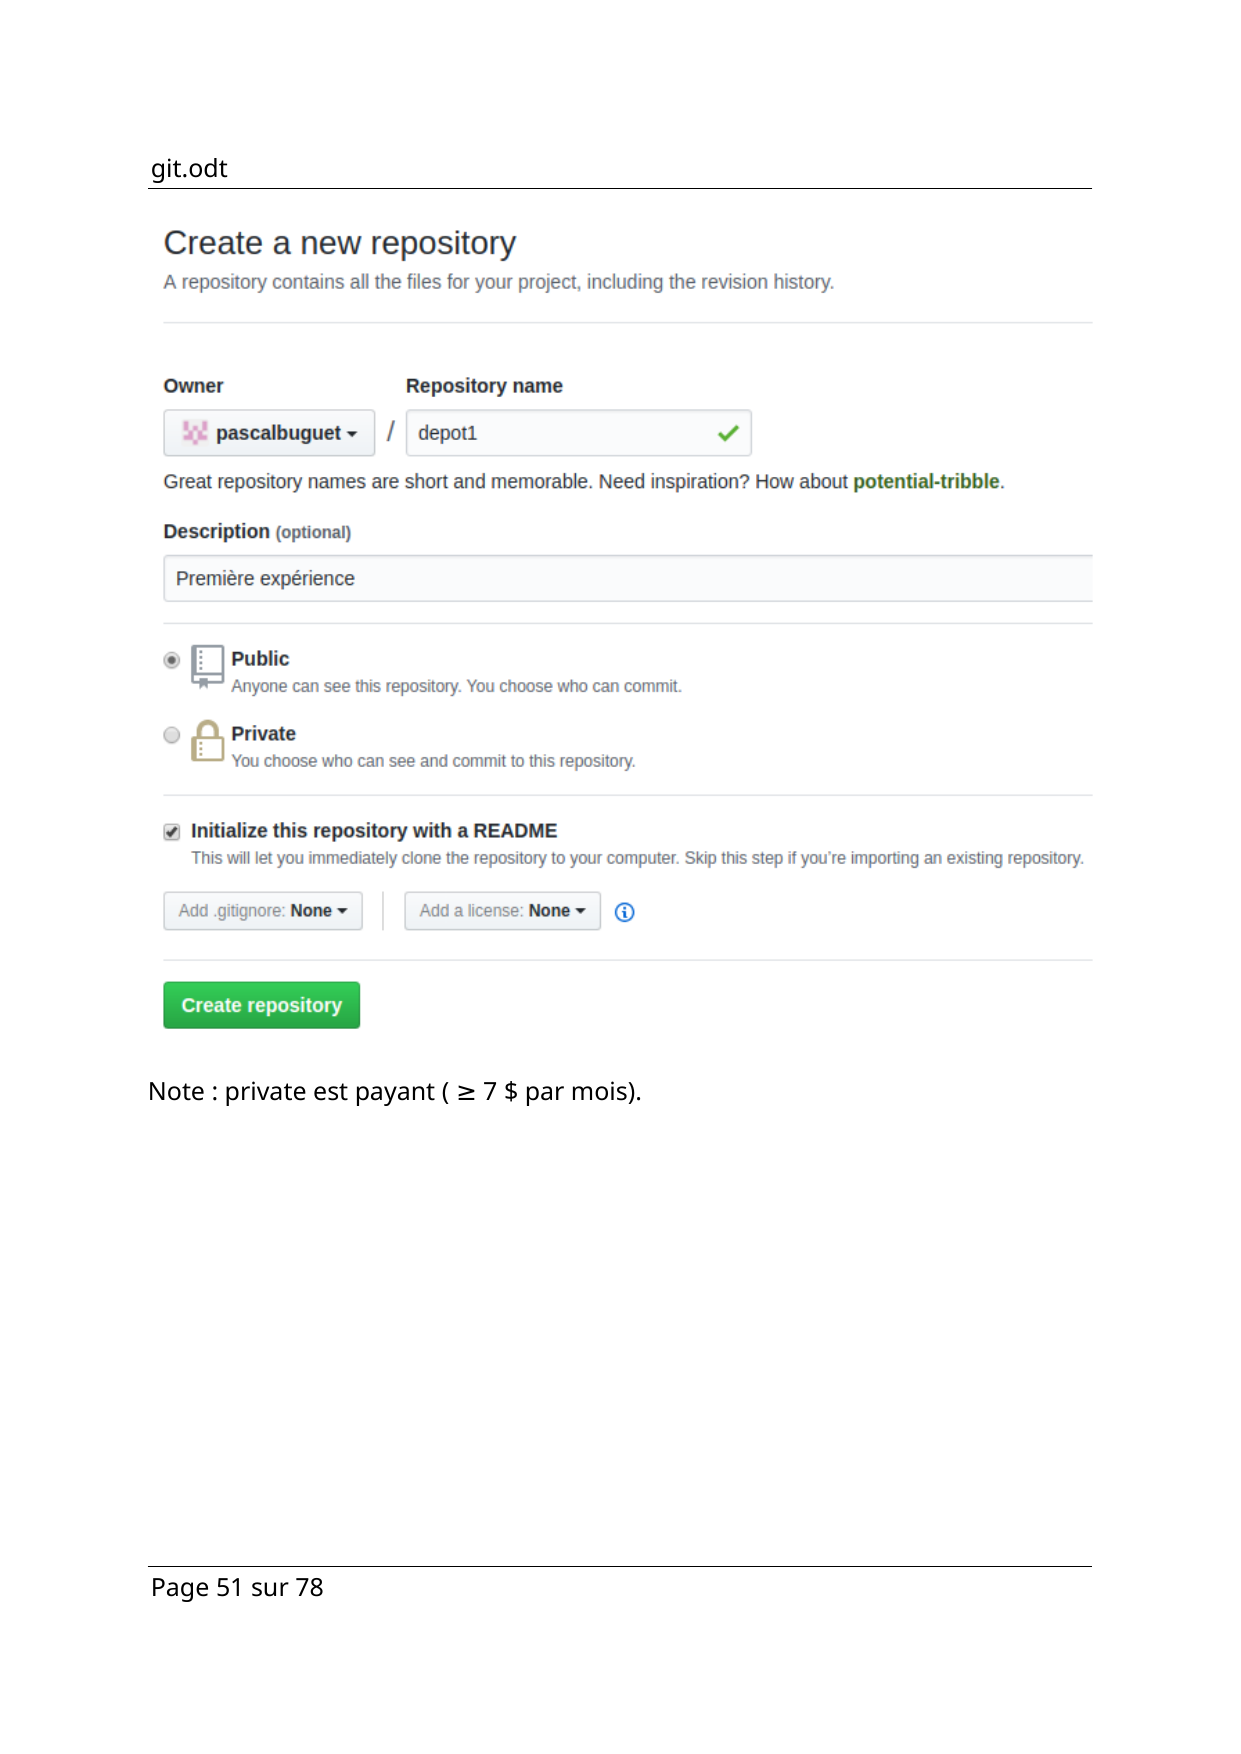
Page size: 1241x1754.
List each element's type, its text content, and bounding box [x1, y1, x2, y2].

picture [147, 221, 1093, 1040]
text Note : private est payant ( ≥ 7 $ par mois). [148, 1073, 1092, 1107]
